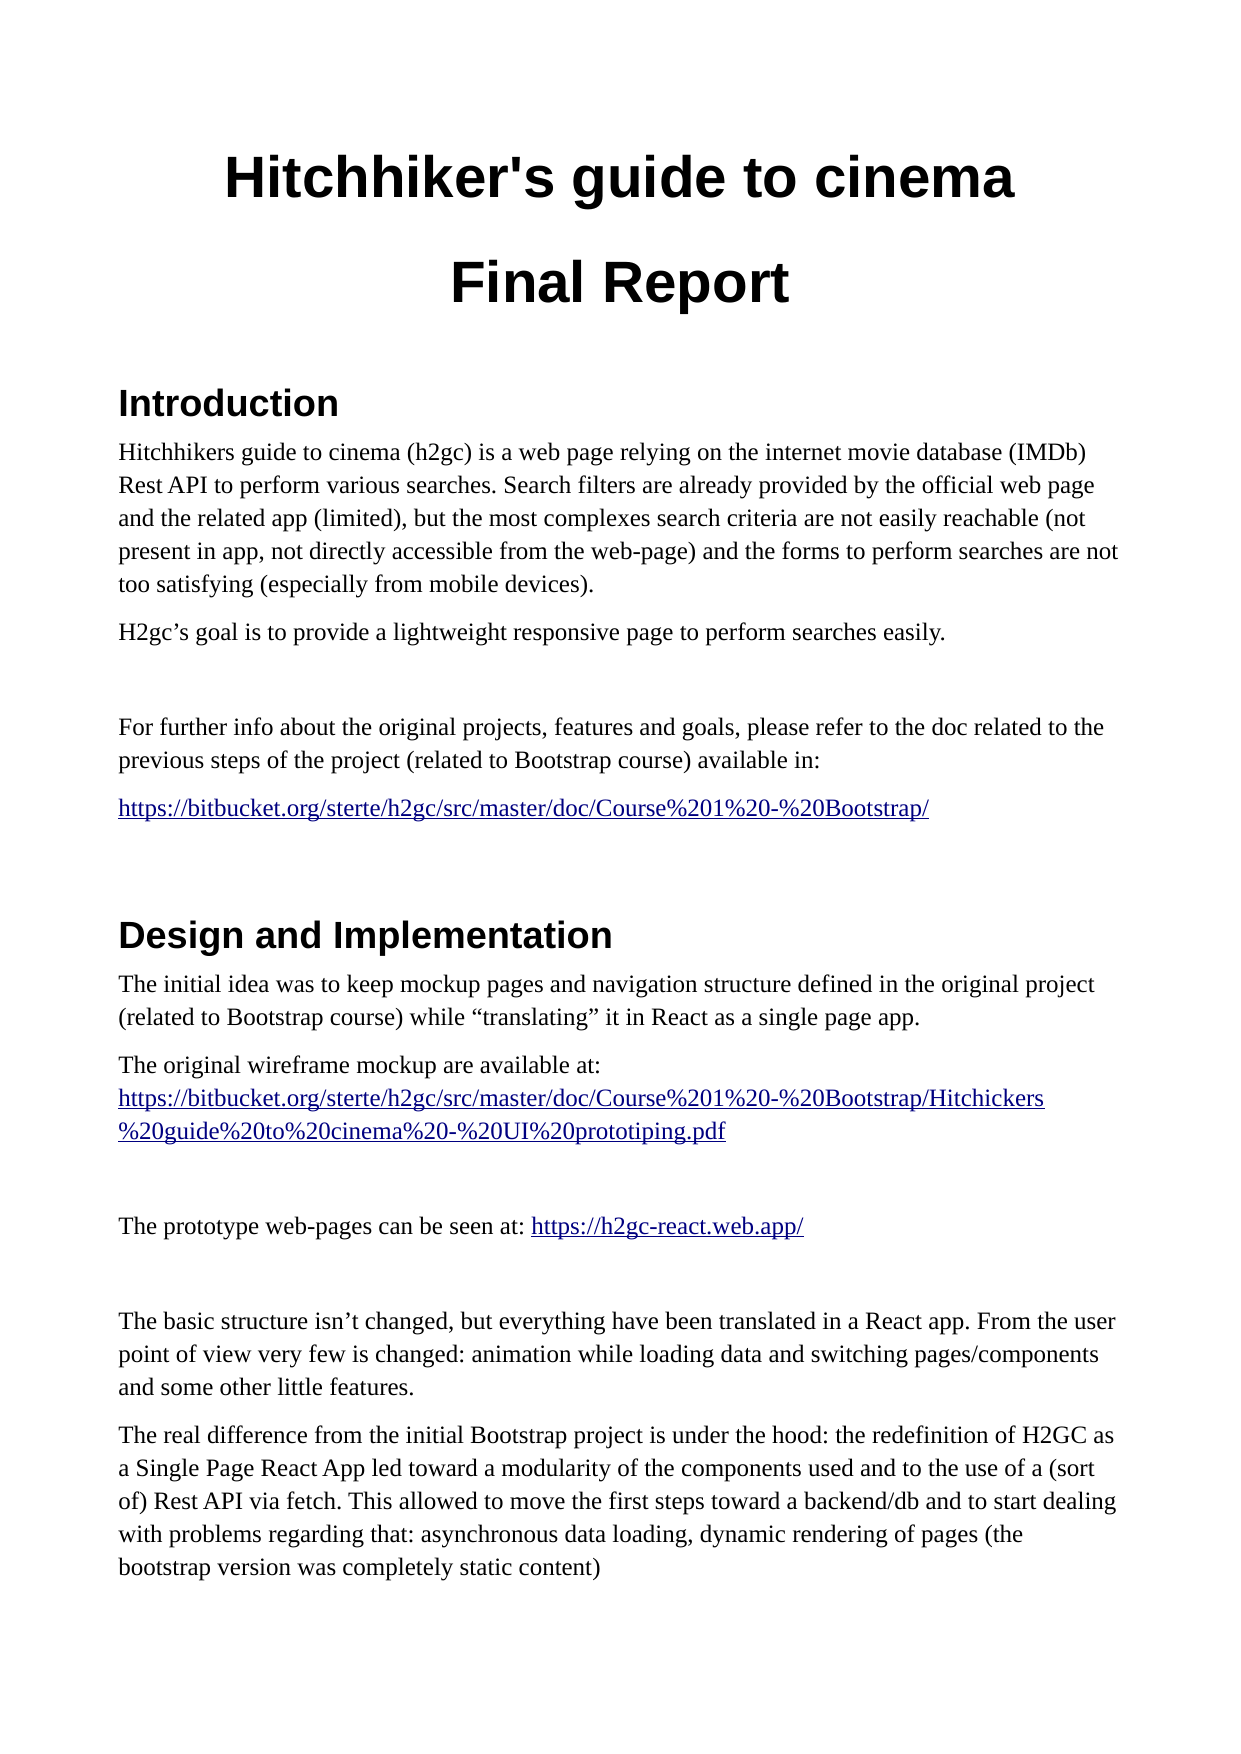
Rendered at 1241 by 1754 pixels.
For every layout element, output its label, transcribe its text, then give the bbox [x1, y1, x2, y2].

subtitle Design and Implementation [118, 913, 1122, 957]
text The basic structure isn’t changed, but everything have been translated in a React app. From the user point of view very few is changed: animation while loading data and switching pages/components and some other little features. [118, 1306, 1122, 1401]
title Final Report [118, 248, 1122, 315]
text H2gc’s goal is to provide a lightweight responsive page to perform searches easily. [118, 617, 1122, 646]
text The initial idea was to keep mockup pages and navigation structure defined in the original project (related to Bootstrap course) while “translating” it in React as a single page app. [118, 969, 1122, 1031]
text The original wireframe mockup are available at: https://bitbucket.org/sterte/h2gc/src/master/doc/Course%201%20-%20Bootstrap/Hitchickers%20guide%20to%20cinema%20-%20UI%20prototiping.pdf [118, 1050, 1122, 1144]
subtitle Introduction [118, 381, 1122, 425]
text The prototype web-pages can be seen at: https://h2gc-react.web.app/ [118, 1211, 1122, 1240]
text Hitchhikers guide to cinema (h2gc) is a web page relying on the internet movie database (IMDb) Rest API to perform various searches. Search filters are already provided by the official web page and the related app (limited), but the most complexes search criteria are not easily reachable (not present in app, not directly accessible from the web-page) and the forms to perform searches are not too satisfying (especially from mobile devices). [118, 437, 1122, 598]
title Hitchhiker's guide to cinema [118, 143, 1122, 210]
text https://bitbucket.org/sterte/h2gc/src/master/doc/Course%201%20-%20Bootstrap/ [118, 793, 1122, 821]
text For further info about the original projects, features and goals, please refer to the doc related to the previous steps of the project (related to Bootstrap course) available in: [118, 712, 1122, 774]
text The real difference from the initial Bootstrap project is under the hood: the redefinition of H2GC as a Single Page React App led toward a modularity of the components used and to the use of a (sort of) Rest API via fetch. This allowed to move the first steps toward a backend/db and to start dealing with problems regarding that: asynchronous data loading, dynamic rendering of pages (the bootstrap version was completely static content) [118, 1420, 1122, 1581]
